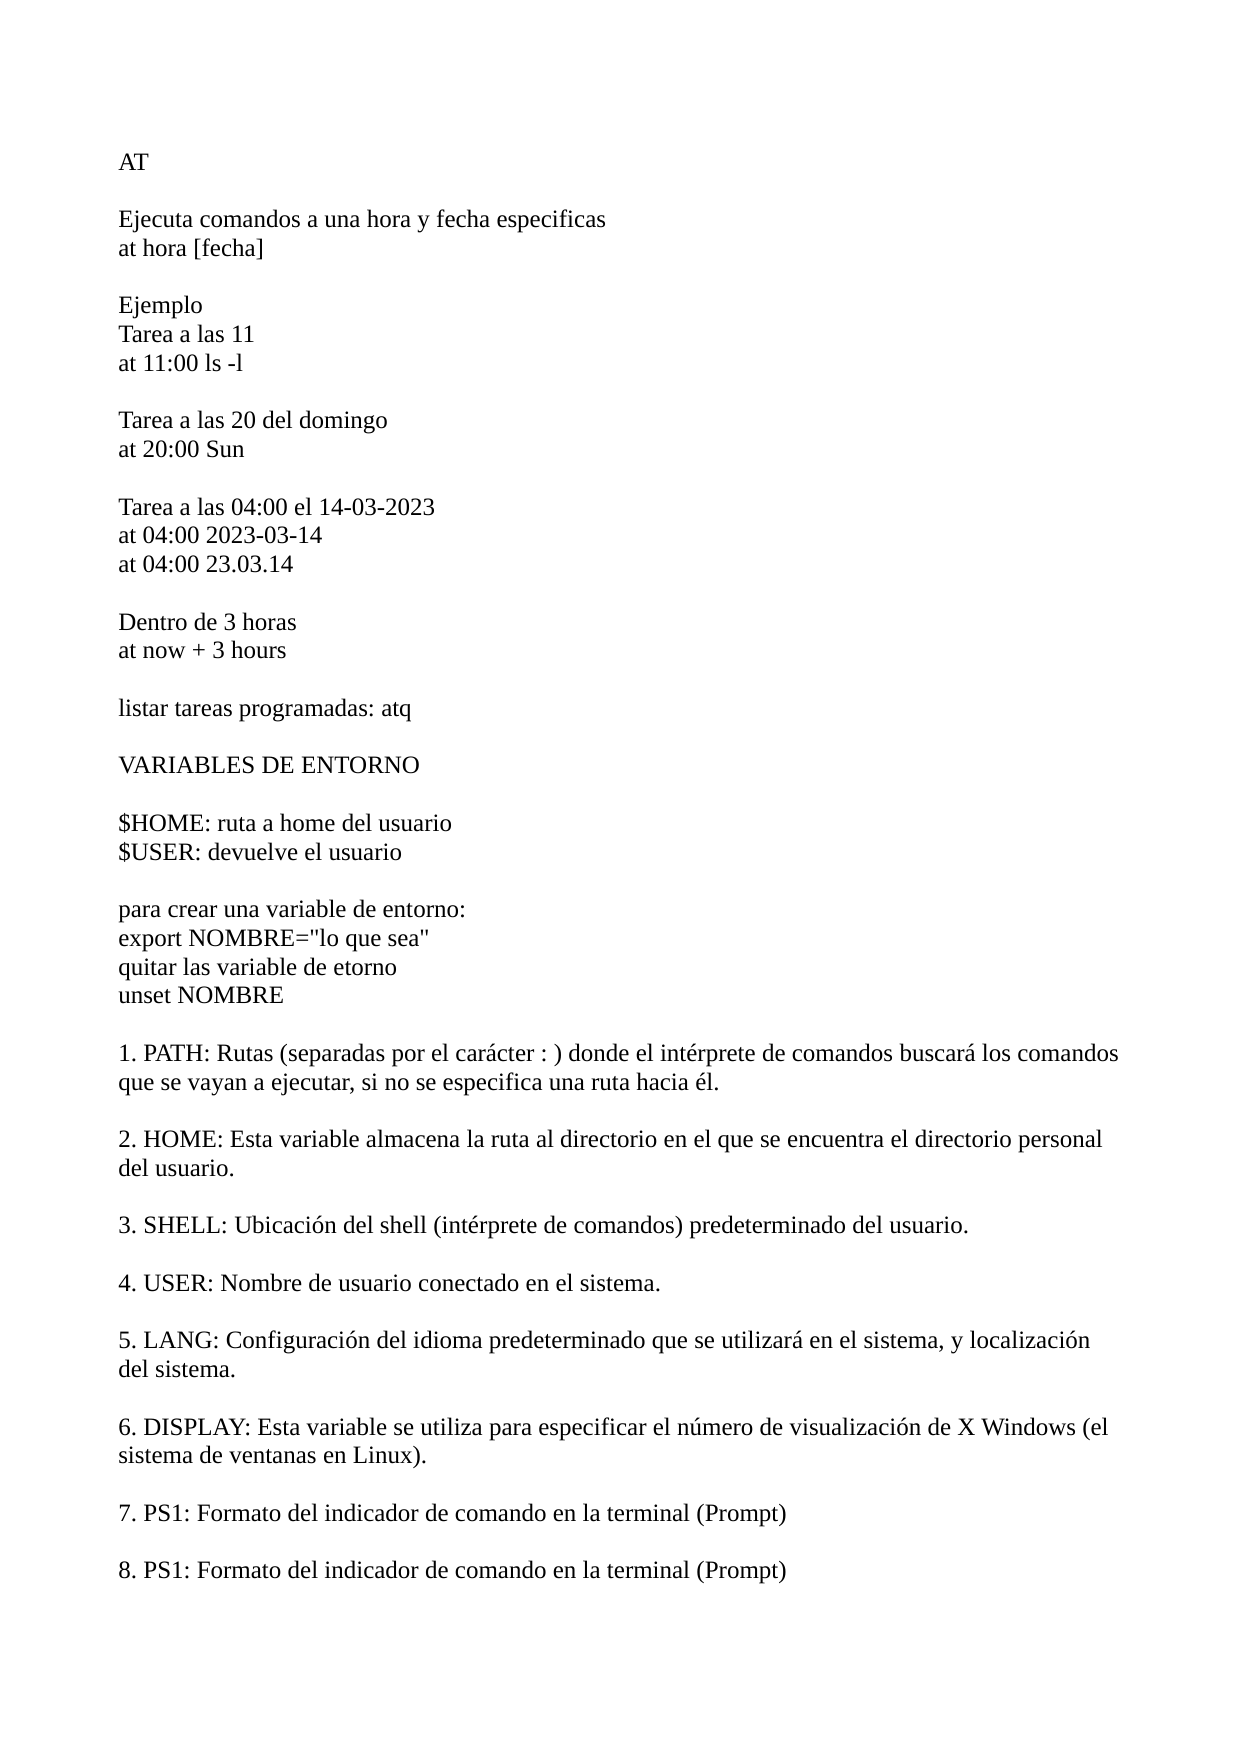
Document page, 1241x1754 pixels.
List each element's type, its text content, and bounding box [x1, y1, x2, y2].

text $USER: devuelve el usuario [118, 837, 1122, 866]
text at now + 3 hours [118, 636, 1122, 664]
text 4. USER: Nombre de usuario conectado en el sistema. [118, 1268, 1122, 1297]
text at 20:00 Sun [118, 434, 1122, 463]
text Tarea a las 04:00 el 14-03-2023 [118, 492, 1122, 521]
text unset NOMBRE [118, 981, 1122, 1009]
text para crear una variable de entorno: [118, 894, 1122, 923]
text export NOMBRE="lo que sea" [118, 923, 1122, 952]
text 5. LANG: Configuración del idioma predeterminado que se utilizará en el sistema, y localización del sistema. [118, 1326, 1122, 1383]
text $HOME: ruta a home del usuario [118, 808, 1122, 837]
text 8. PS1: Formato del indicador de comando en la terminal (Prompt) [118, 1556, 1122, 1584]
text 2. HOME: Esta variable almacena la ruta al directorio en el que se encuentra el directorio personal del usuario. [118, 1124, 1122, 1182]
text Tarea a las 11 [118, 319, 1122, 348]
text 6. DISPLAY: Esta variable se utiliza para especificar el número de visualización de X Windows (el sistema de ventanas en Linux). [118, 1412, 1122, 1469]
text VARIABLES DE ENTORNO [118, 751, 1122, 779]
text listar tareas programadas: atq [118, 693, 1122, 722]
text at hora [fecha] [118, 233, 1122, 262]
text at 04:00 2023-03-14 [118, 521, 1122, 549]
text at 11:00 ls -l [118, 348, 1122, 377]
text AT [118, 147, 1122, 176]
text Ejecuta comandos a una hora y fecha especificas [118, 204, 1122, 233]
text 3. SHELL: Ubicación del shell (intérprete de comandos) predeterminado del usuario. [118, 1211, 1122, 1239]
text 7. PS1: Formato del indicador de comando en la terminal (Prompt) [118, 1498, 1122, 1527]
text Dentro de 3 horas [118, 607, 1122, 636]
text 1. PATH: Rutas (separadas por el carácter : ) donde el intérprete de comandos buscará los comandos que se vayan a ejecutar, si no se especifica una ruta hacia él. [118, 1038, 1122, 1096]
text Ejemplo [118, 291, 1122, 319]
text quitar las variable de etorno [118, 952, 1122, 981]
text at 04:00 23.03.14 [118, 549, 1122, 578]
text Tarea a las 20 del domingo [118, 406, 1122, 434]
